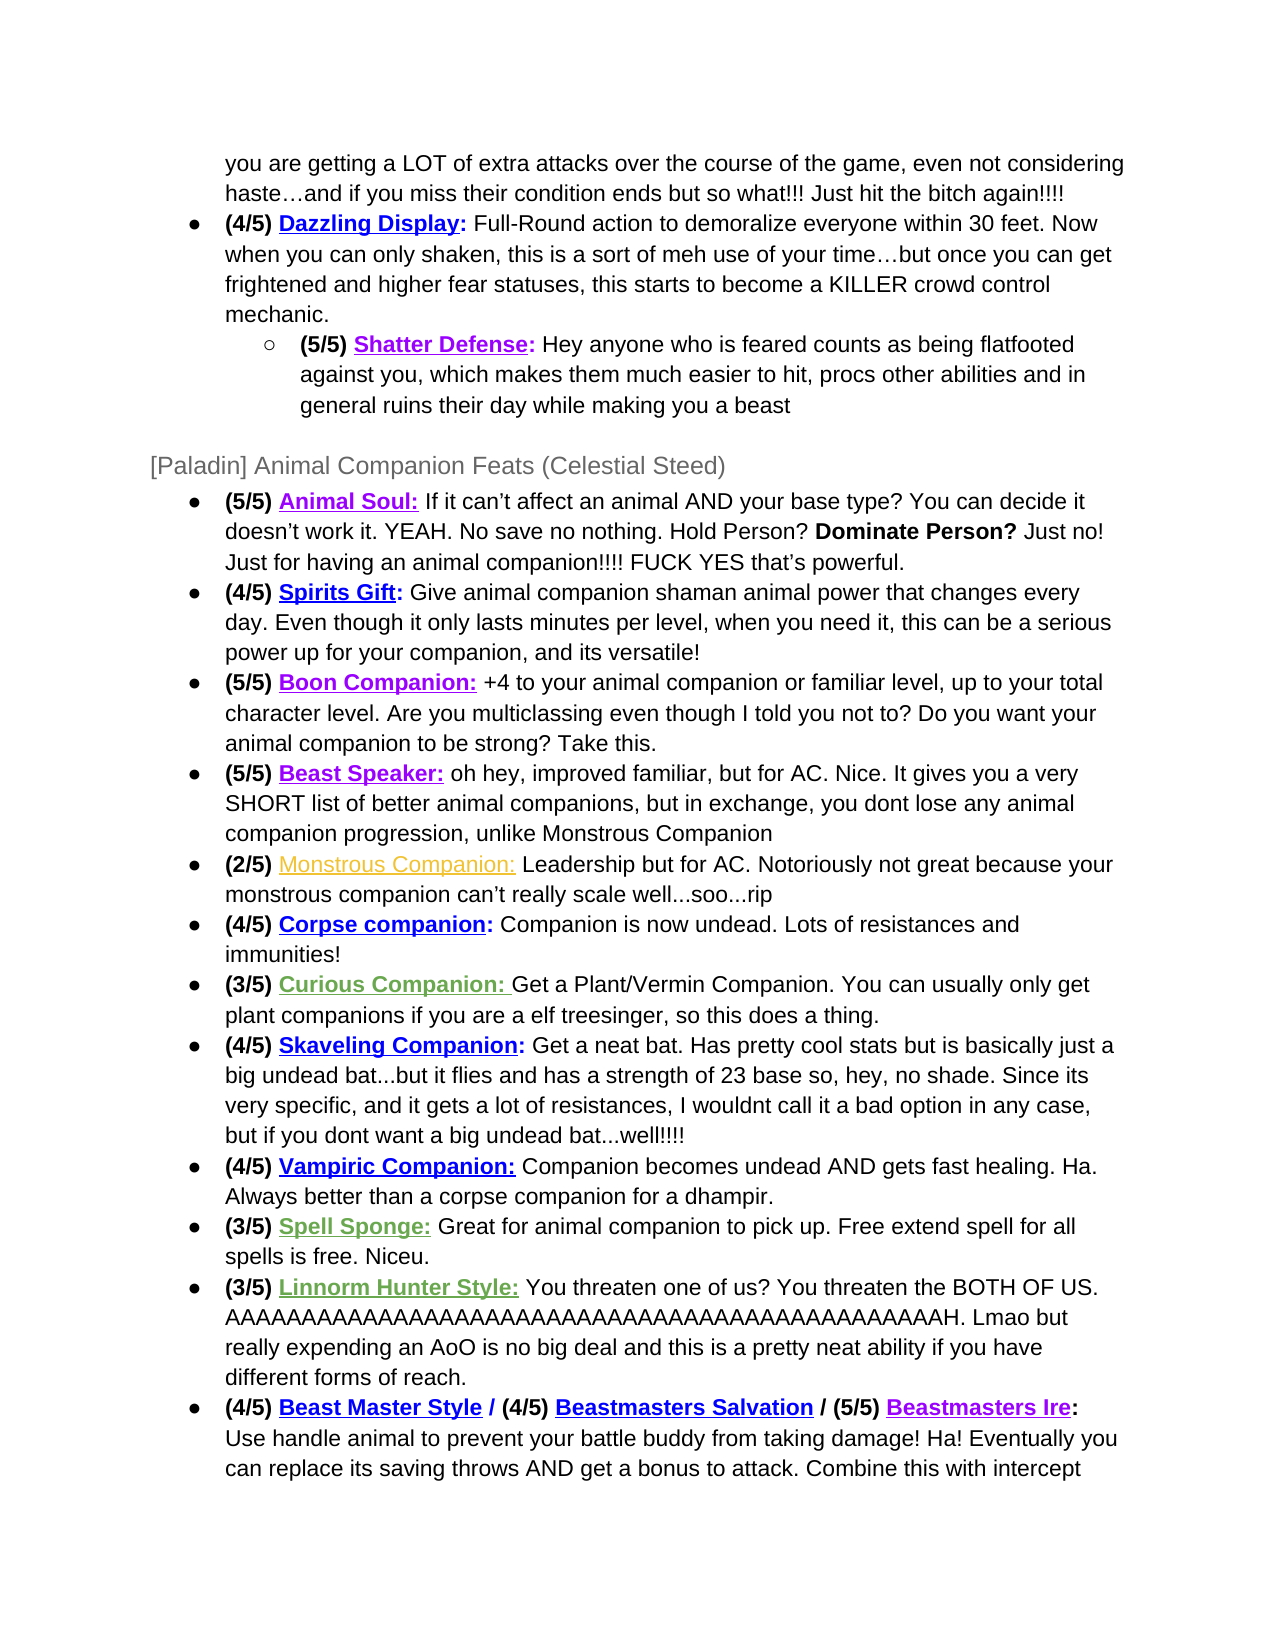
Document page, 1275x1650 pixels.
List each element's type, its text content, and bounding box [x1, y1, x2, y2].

list (4/5) Vampiric Companion: Companion becomes undead AND gets fast healing. Ha. Always better than a corpse companion for a dhampir. [187, 1153, 1125, 1209]
list (3/5) Linnorm Hunter Style: You threaten one of us? You threaten the BOTH OF US. AAAAAAAAAAAAAAAAAAAAAAAAAAAAAAAAAAAAAAAAAAAAAAAH. Lmao but really expending an AoO is no big deal and this is a pretty neat ability if you have different forms of reach. [187, 1273, 1125, 1391]
list (4/5) Dazzling Display: Full-Round action to demoralize everyone within 30 feet. Now when you can only shaken, this is a sort of meh use of your time…but once you can get frightened and higher fear statuses, this starts to become a KILLER crowd control mechanic. [187, 210, 1125, 327]
list you are getting a LOT of extra attacks over the course of the game, even not considering haste…and if you miss their condition ends but so what!!! Just hit the bitch again!!!! [187, 150, 1125, 207]
list (4/5) Corpse companion: Companion is now undead. Lots of resistances and immunities! [187, 911, 1125, 968]
list (3/5) Curious Companion: Get a Plant/Vermin Companion. You can usually only get plant companions if you are a elf treesinger, so this does a thing. [187, 971, 1125, 1028]
list (5/5) Beast Speaker: oh hey, improved familiar, but for AC. Nice. It gives you a very SHORT list of better animal companions, but in exchange, you dont lose any animal companion progression, unlike Monstrous Companion [187, 760, 1125, 847]
list (4/5) Skaveling Companion: Get a neat bat. Has pretty cool stats but is basically just a big undead bat...but it flies and has a strength of 23 base so, hey, no shade. Since its very specific, and it gets a lot of resistances, I wouldnt call it a bad option in any case, but if you dont want a big undead bat...well!!!! [187, 1032, 1125, 1149]
list (4/5) Beast Master Style / (4/5) Beastmasters Salvation / (5/5) Beastmasters Ire: Use handle animal to prevent your battle buddy from taking damage! Ha! Eventually you can replace its saving throws AND get a bonus to attack. Combine this with intercept [187, 1394, 1125, 1481]
subtitle [Paladin] Animal Companion Feats (Celestial Steed) [150, 451, 1125, 480]
list (5/5) Boon Companion: +4 to your animal companion or familiar level, up to your total character level. Are you multiclassing even though I told you not to? Do you want your animal companion to be strong? Take this. [187, 669, 1125, 756]
list (5/5) Shatter Defense: Hey anyone who is feared counts as being flatfooted against you, which makes them much easier to hit, procs other abilities and in general ruins their day while making you a beast [262, 331, 1125, 418]
list (4/5) Spirits Gift: Give animal companion shaman animal power that changes every day. Even though it only lasts minutes per level, when you need it, this can be a serious power up for your companion, and its versatile! [187, 579, 1125, 666]
list (5/5) Animal Soul: If it can’t affect an animal AND your base type? You can decide it doesn’t work it. YEAH. No save no nothing. Hold Person? Dominate Person? Just no! Just for having an animal companion!!!! FUCK YES that’s powerful. [187, 488, 1125, 575]
list (3/5) Spell Sponge: Great for animal companion to pick up. Free extend spell for all spells is free. Niceu. [187, 1213, 1125, 1270]
list (2/5) Monstrous Companion: Leadership but for AC. Notoriously not great because your monstrous companion can’t really scale well...soo...rip [187, 851, 1125, 907]
